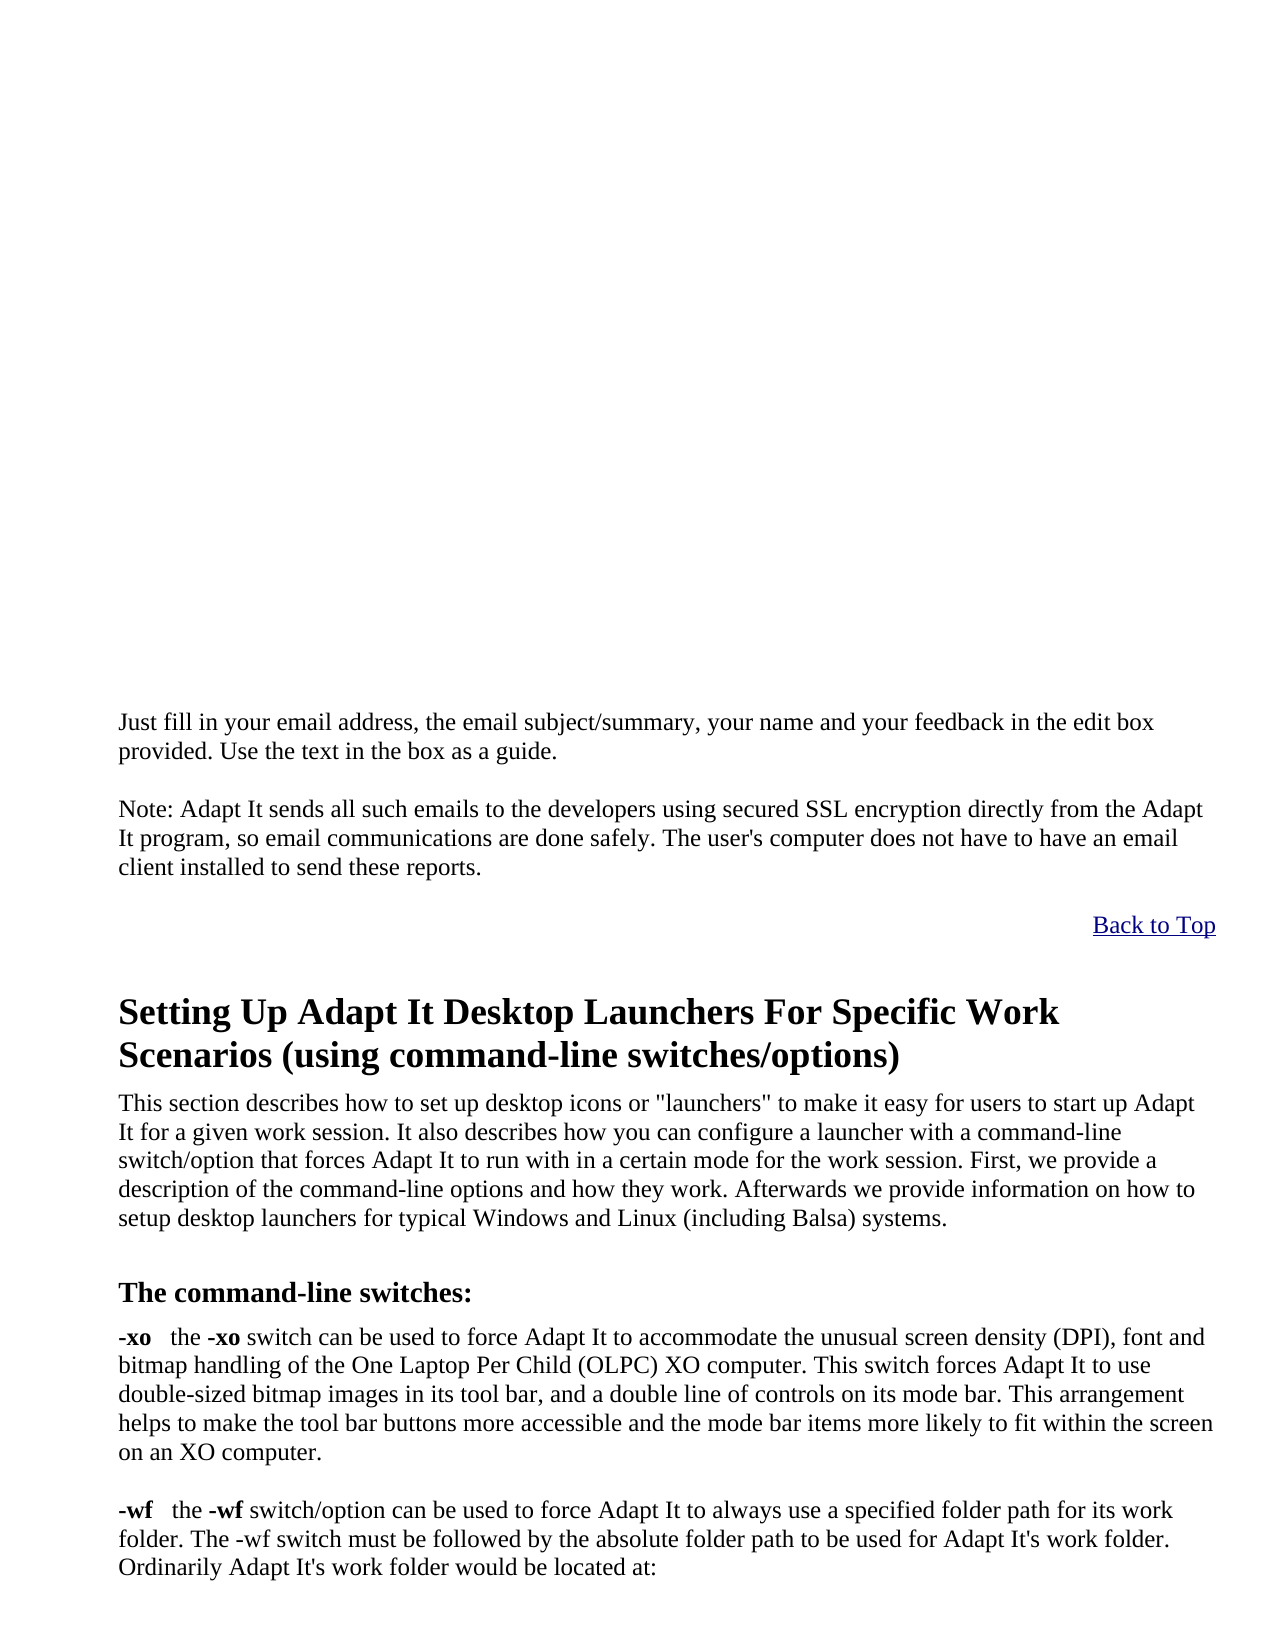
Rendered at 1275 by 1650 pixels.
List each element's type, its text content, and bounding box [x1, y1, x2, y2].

text -xo the -xo switch can be used to force Adapt It to accommodate the unusual screen density (DPI), font and bitmap handling of the One Laptop Per Child (OLPC) XO computer. This switch forces Adapt It to use double-sized bitmap images in its tool bar, and a double line of controls on its mode bar. This arrangement helps to make the tool bar buttons more accessible and the mode bar items more likely to fit within the screen on an XO computer. [118, 1322, 1216, 1465]
subtitle Setting Up Adapt It Desktop Launchers For Specific Work Scenarios (using command-line switches/options) [118, 989, 1216, 1075]
text -wf the -wf switch/option can be used to force Adapt It to always use a specified folder path for its work folder. The -wf switch must be followed by the absolute folder path to be used for Adapt It's work folder. Ordinarily Adapt It's work folder would be located at: [118, 1495, 1216, 1581]
text Note: Adapt It sends all such emails to the developers using secured SSL encryption directly from the Adapt It program, so email communications are done safely. The user's computer does not have to have an email client installed to send these reports. [118, 794, 1216, 881]
text Just fill in your email address, the email subject/summary, your name and your feedback in the edit box provided. Use the text in the box as a guide. [118, 707, 1216, 765]
text This section describes how to set up desktop icons or "launchers" to make it easy for users to start up Adapt It for a given work session. It also describes how you can configure a launcher with a command-line switch/option that forces Adapt It to run with in a certain mode for the work session. First, we provide a description of the command-line options and how they work. Afterwards we provide information on how to setup desktop launchers for typical Windows and Linux (including Balsa) systems. [118, 1088, 1216, 1232]
subtitle The command-line switches: [118, 1276, 1216, 1309]
text Back to Top [118, 910, 1216, 939]
